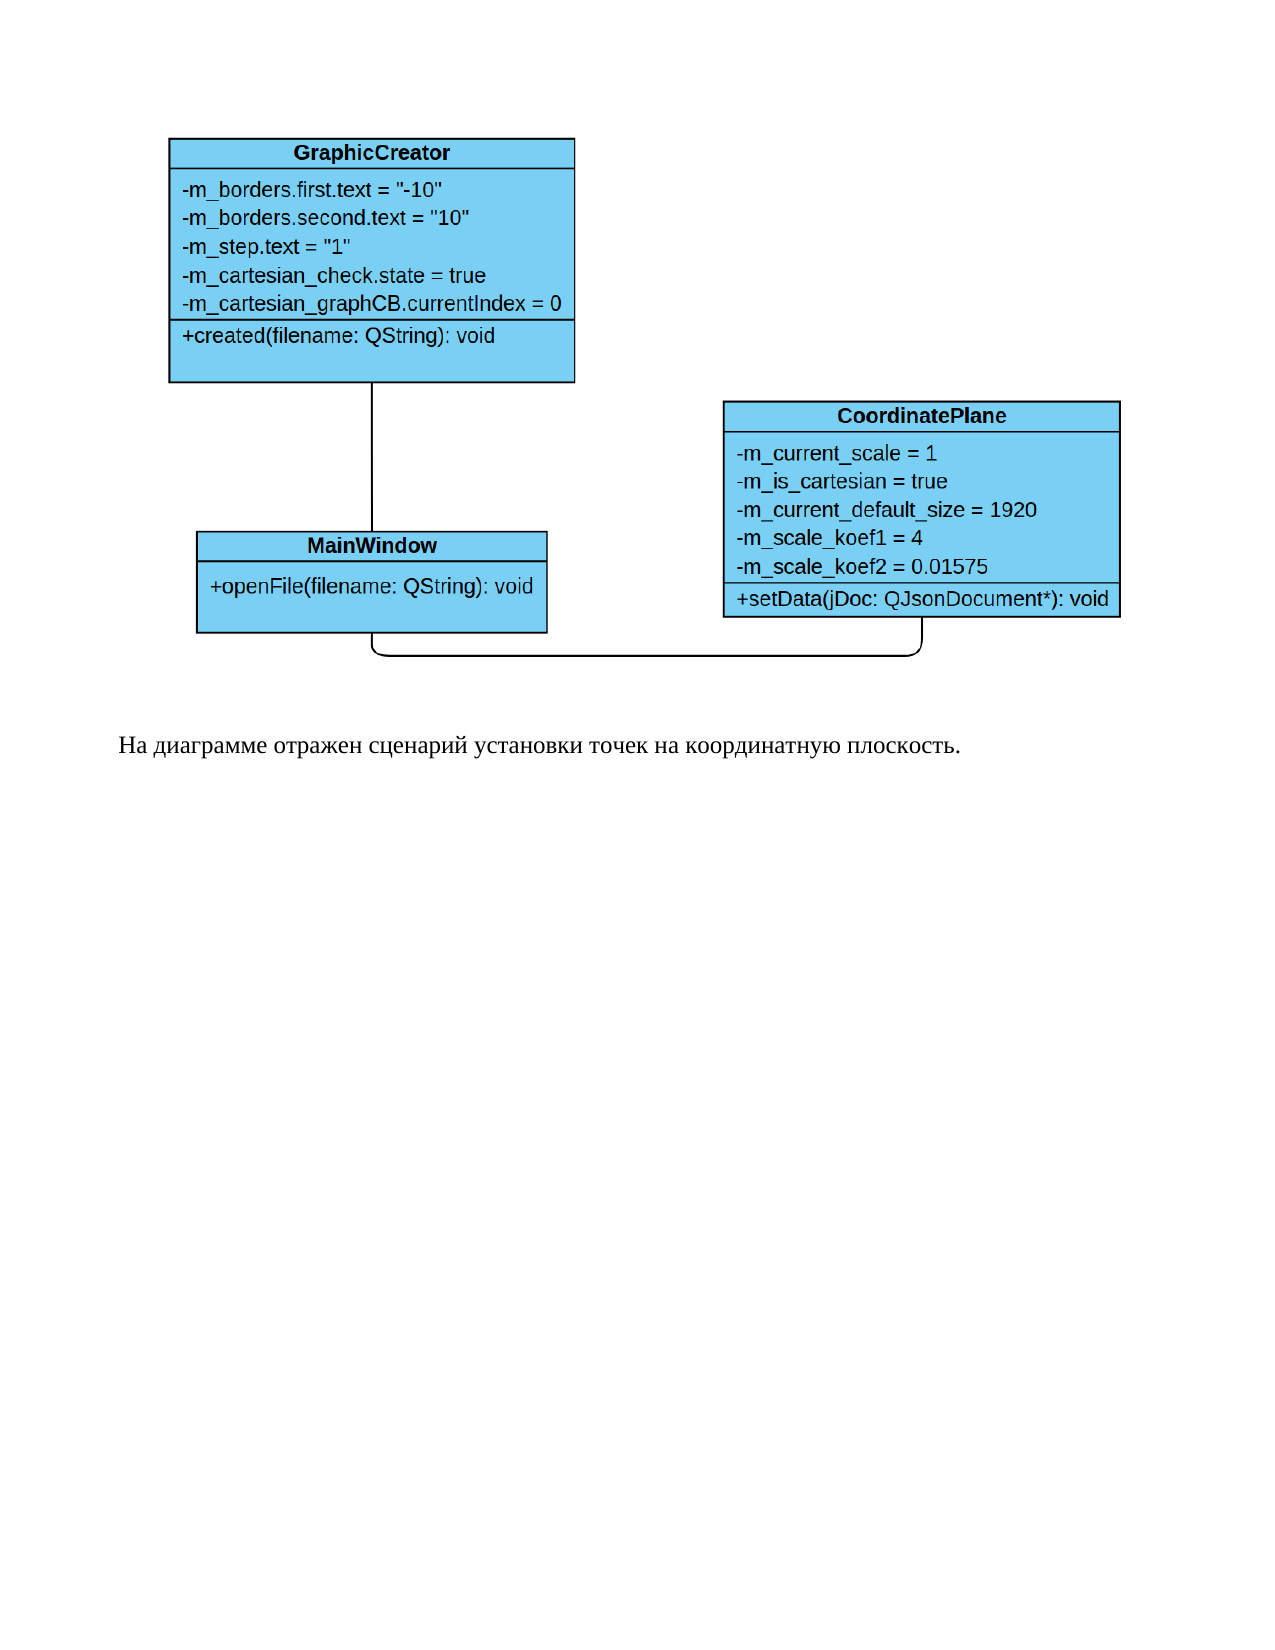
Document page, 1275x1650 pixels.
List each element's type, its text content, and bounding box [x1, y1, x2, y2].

picture [118, 118, 1157, 676]
text На диаграмме отражен сценарий установки точек на координатную плоскость. [118, 731, 1157, 759]
